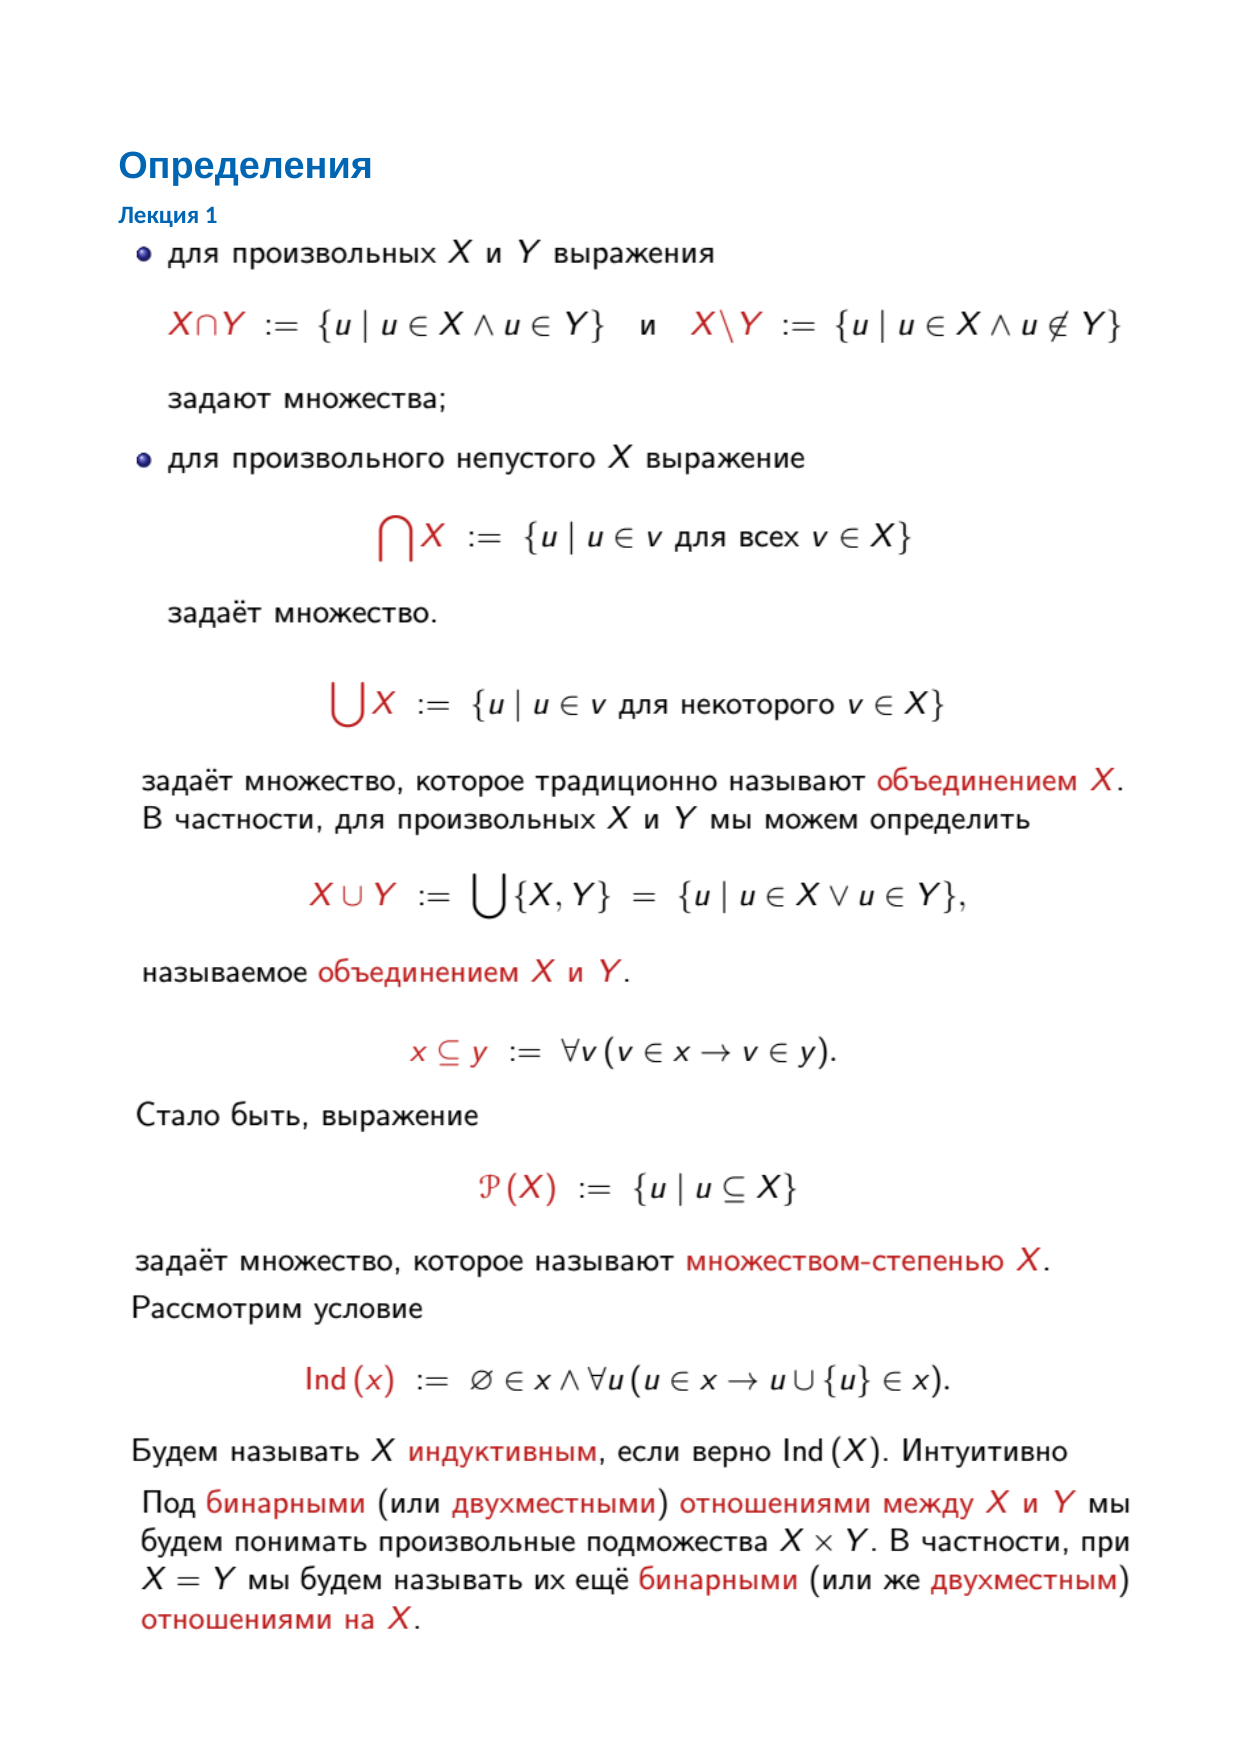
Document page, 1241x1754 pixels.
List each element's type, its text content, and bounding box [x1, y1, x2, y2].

subtitle Определения [118, 143, 1122, 187]
picture [118, 229, 1123, 647]
picture [125, 665, 1134, 1280]
text Лекция 1 [118, 199, 1122, 229]
picture [118, 1285, 1135, 1650]
